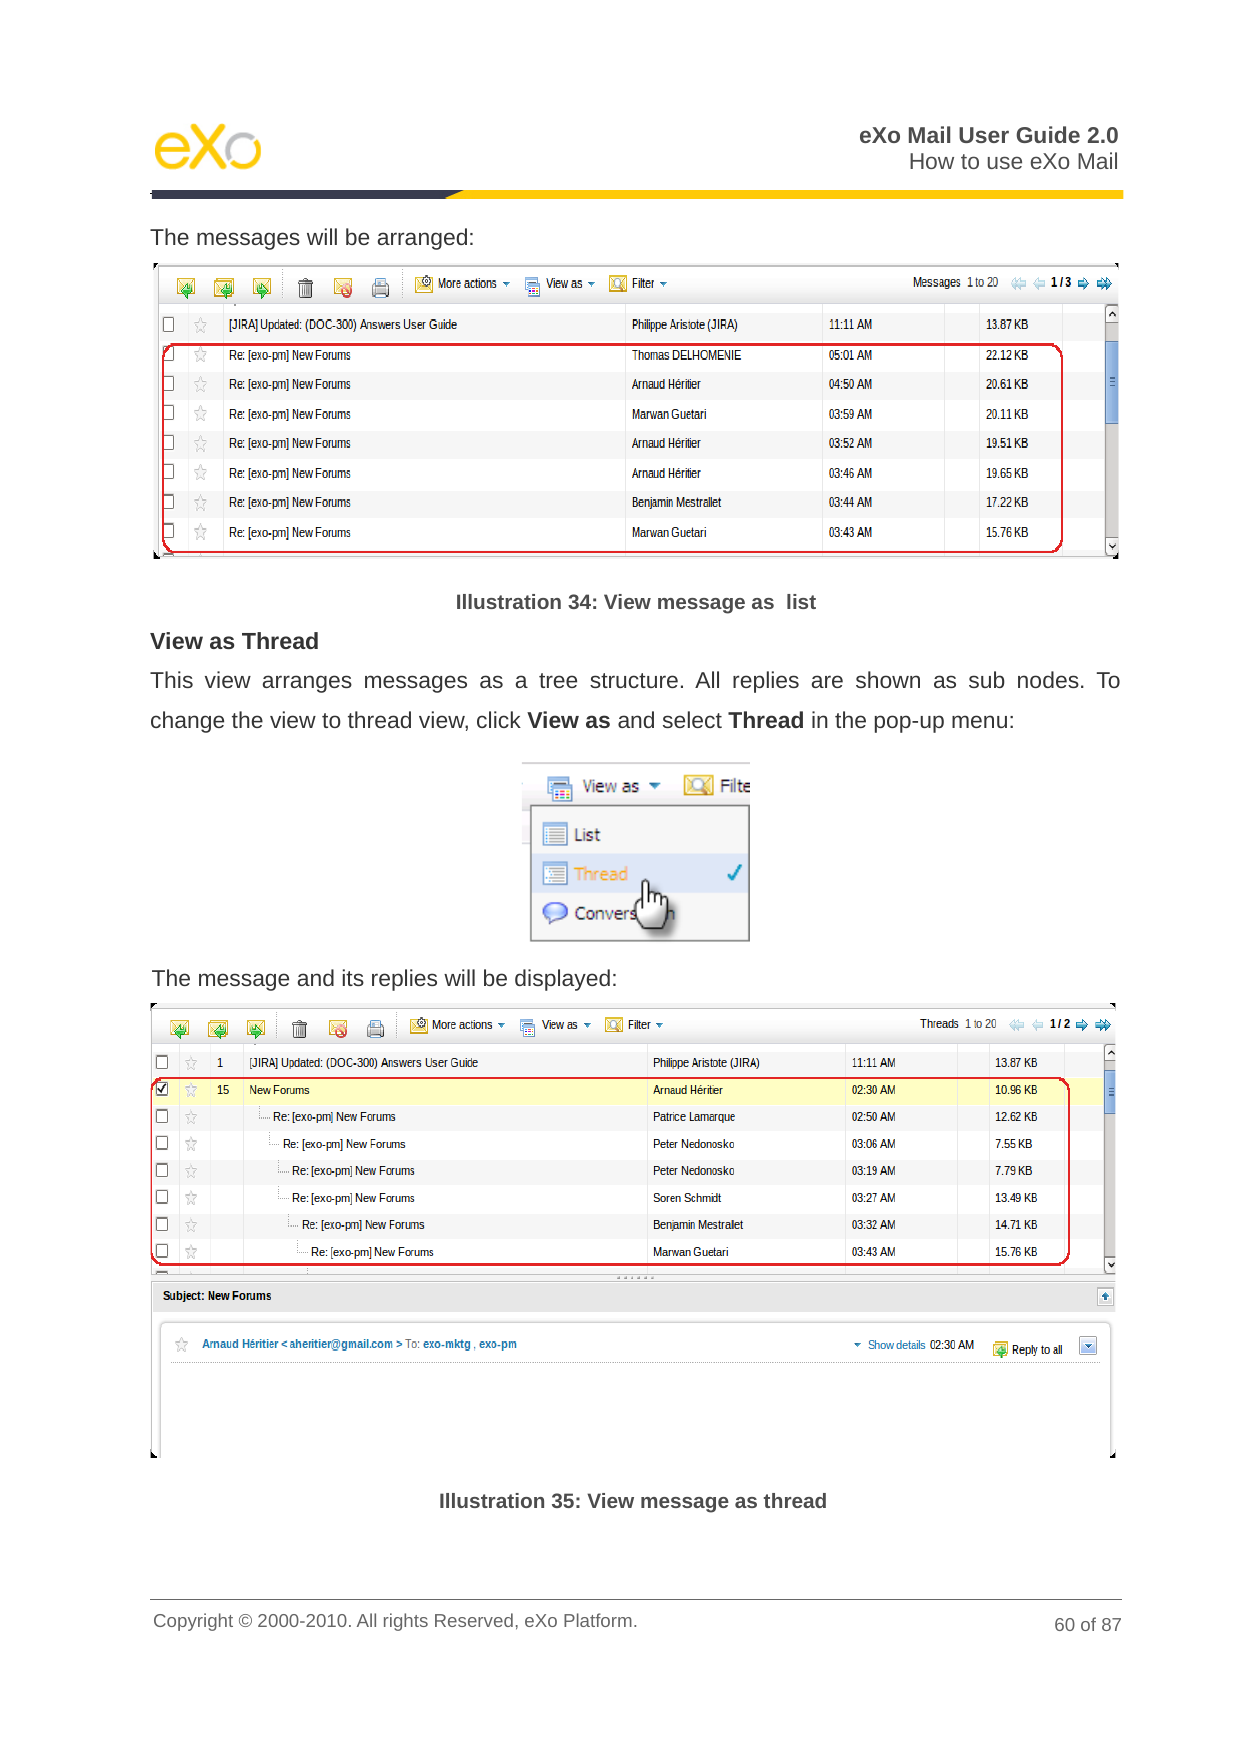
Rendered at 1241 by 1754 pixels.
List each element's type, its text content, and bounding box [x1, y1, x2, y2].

text This view arranges messages as a tree structure. All replies are shown as sub nodes. To change the view to thread view, click View as and select Thread in the pop-up menu: [150, 667, 1122, 733]
subtitle View as Thread [150, 263, 1122, 654]
list Illustration 34: View message as list [153, 559, 1118, 614]
picture [521, 761, 750, 945]
text The messages will be arranged: [150, 223, 1122, 250]
picture [150, 1003, 1116, 1458]
picture [155, 123, 262, 170]
picture [153, 263, 1119, 559]
list Illustration 35: View message as thread [151, 1458, 1116, 1513]
list The message and its replies will be displayed: [114, 754, 1122, 991]
picture [151, 190, 1124, 199]
